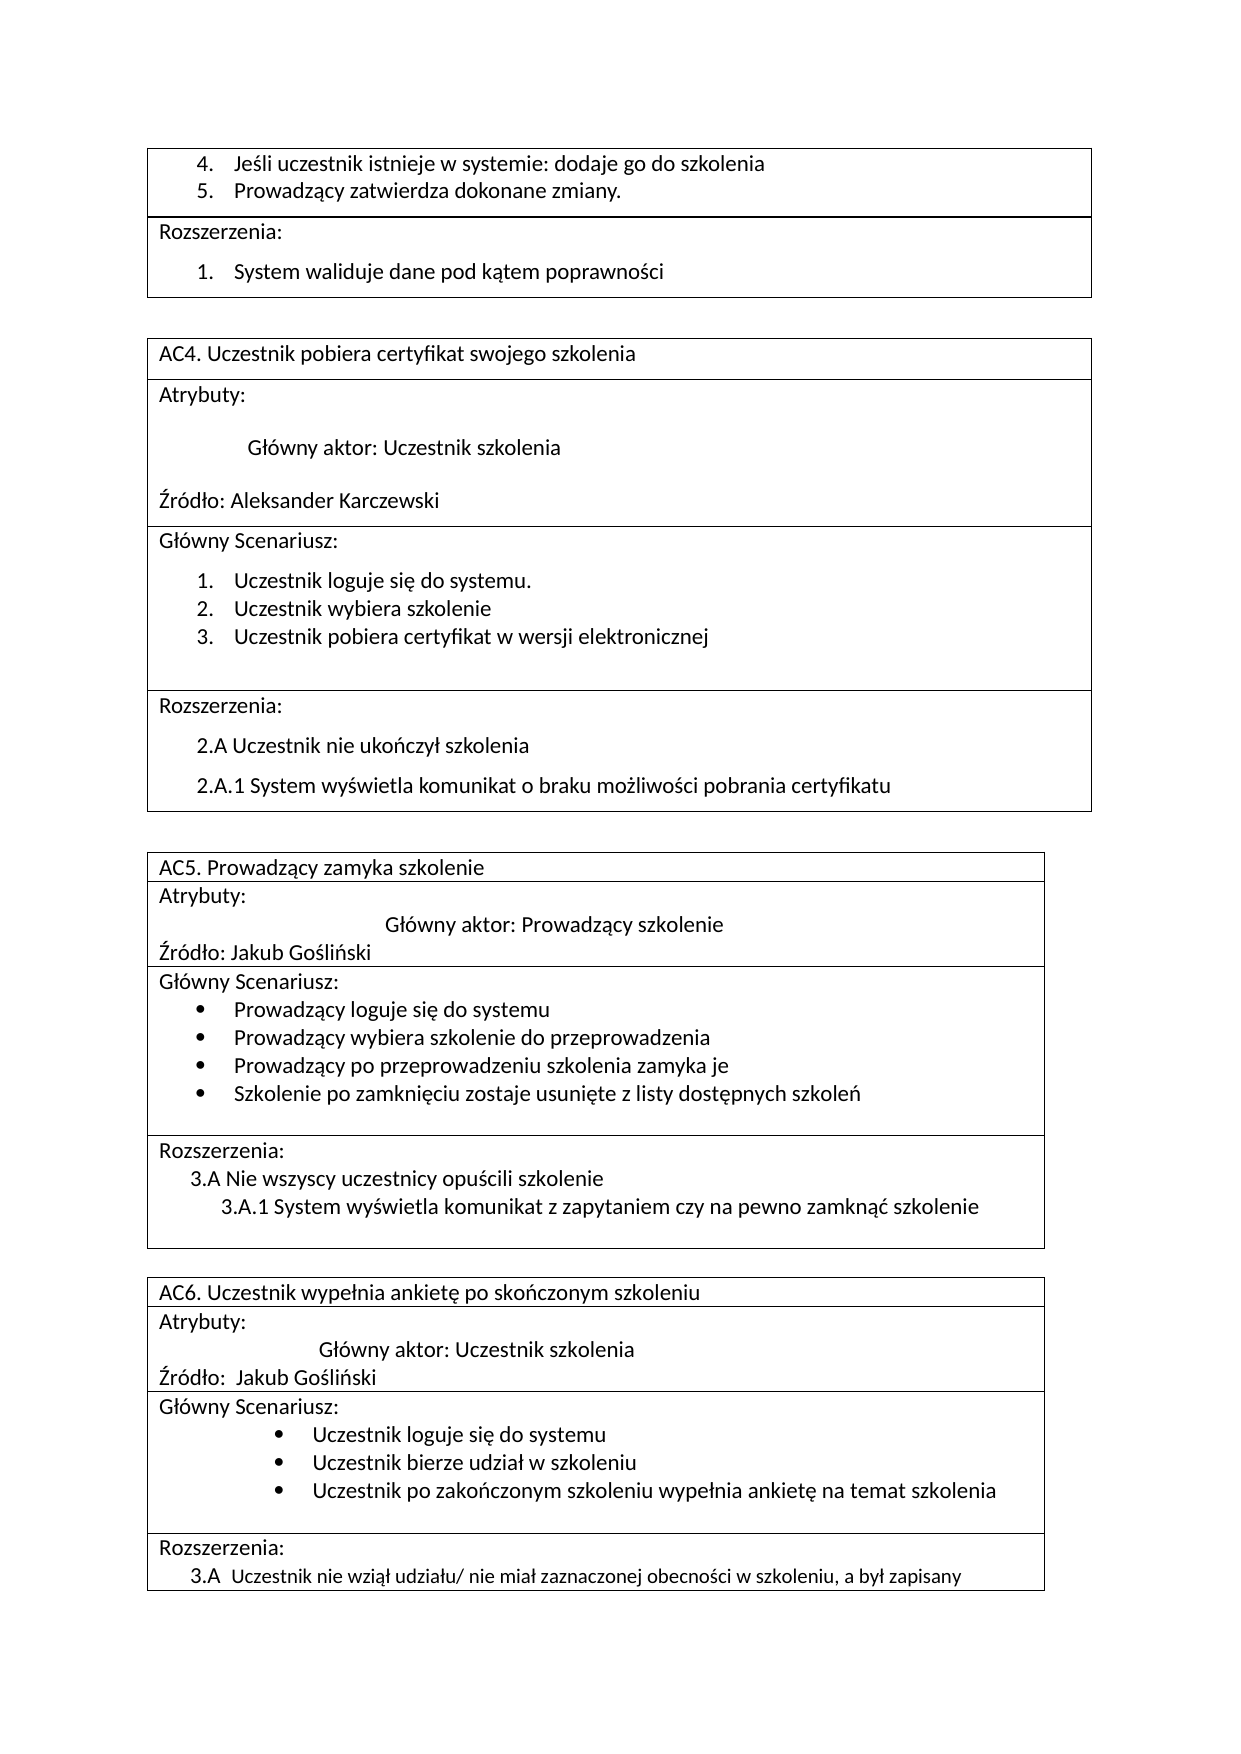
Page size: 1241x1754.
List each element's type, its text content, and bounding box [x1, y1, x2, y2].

table_header AC5. Prowadzący zamyka szkolenie [148, 853, 1044, 881]
table_cell Rozszerzenia: 3.A Uczestnik nie wziął udziału/ nie miał zaznaczonej obecności w szkoleniu, a był zapisany [148, 1534, 1044, 1589]
table_cell Atrybuty: Główny aktor: Uczestnik szkolenia Źródło: Aleksander Karczewski [148, 380, 1091, 526]
table_cell Rozszerzenia: System waliduje dane pod kątem poprawności [148, 218, 1091, 297]
table_cell Atrybuty: Główny aktor: Uczestnik szkolenia Źródło: Jakub Gośliński [148, 1307, 1044, 1391]
table_header AC6. Uczestnik wypełnia ankietę po skończonym szkoleniu [148, 1278, 1044, 1306]
table_cell Główny Scenariusz: Prowadzący loguje się do systemu Prowadzący wybiera szkolenie do przeprowadzenia Prowadzący po przeprowadzeniu szkolenia zamyka je Szkolenie po zamknięciu zostaje usunięte z listy dostępnych szkoleń [148, 967, 1044, 1135]
table_cell Rozszerzenia: 3.A Nie wszyscy uczestnicy opuścili szkolenie 3.A.1 System wyświetla komunikat z zapytaniem czy na pewno zamknąć szkolenie [148, 1136, 1044, 1248]
table_cell Główny Scenariusz: Prowadzący loguje się do systemu. Prowadzący wyszukuje uczestnika Jeśli uczestnik nie istnieje w systemie: dodaje go systemu Jeśli uczestnik istnieje w systemie: dodaje go do szkolenia Prowadzący zatwierdza dokonane zmiany. [148, 149, 1091, 216]
table_cell Rozszerzenia: 2.A Uczestnik nie ukończył szkolenia 2.A.1 System wyświetla komunikat o braku możliwości pobrania certyfikatu [148, 691, 1091, 811]
table_cell Główny Scenariusz: Uczestnik loguje się do systemu. Uczestnik wybiera szkolenie Uczestnik pobiera certyfikat w wersji elektronicznej [148, 527, 1091, 690]
table_header AC4. Uczestnik pobiera certyfikat swojego szkolenia [148, 339, 1091, 379]
table_cell Atrybuty: Główny aktor: Prowadzący szkolenie Źródło: Jakub Gośliński [148, 882, 1044, 966]
table_cell Główny Scenariusz: Uczestnik loguje się do systemu Uczestnik bierze udział w szkoleniu Uczestnik po zakończonym szkoleniu wypełnia ankietę na temat szkolenia [148, 1392, 1044, 1532]
